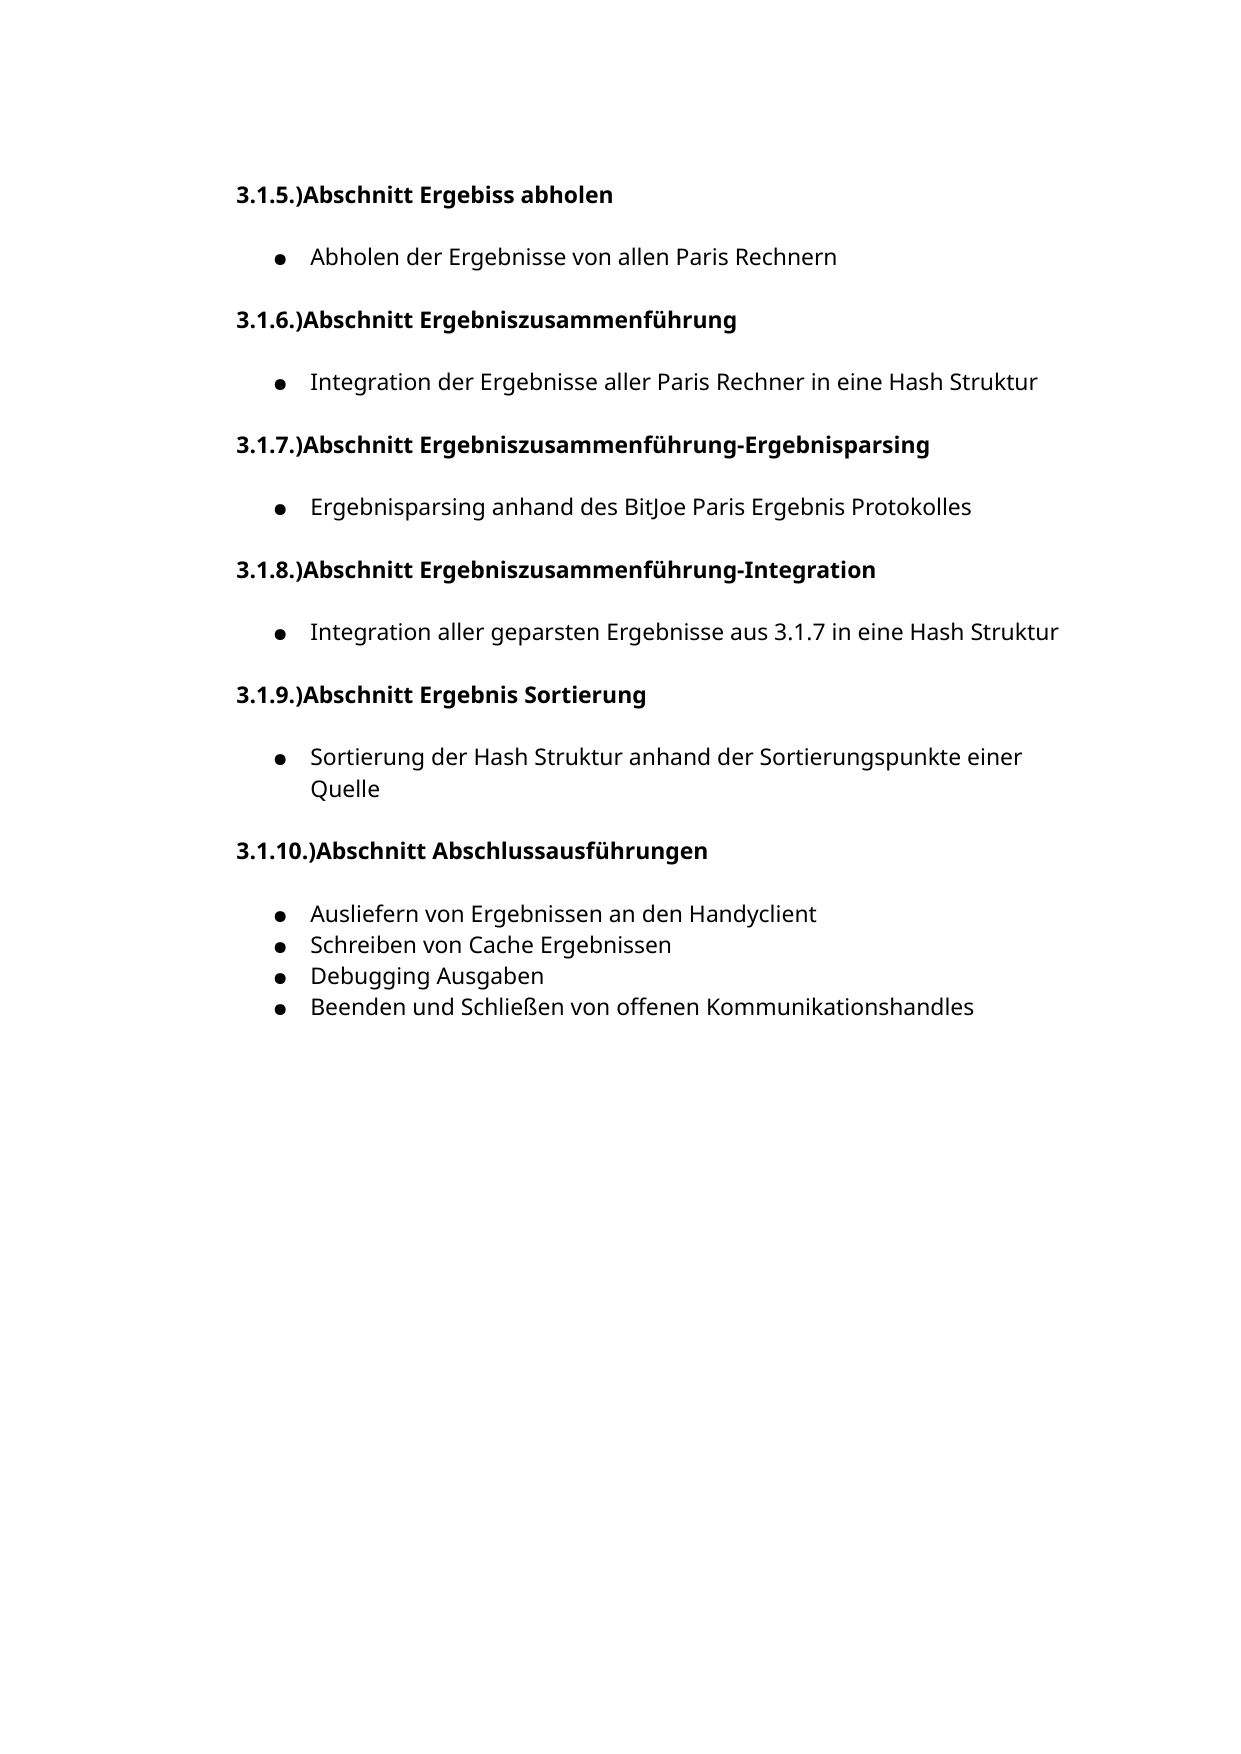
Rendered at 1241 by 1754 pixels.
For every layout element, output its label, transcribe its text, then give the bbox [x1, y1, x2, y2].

text 3.1.8.)Abschnitt Ergebniszusammenführung-Integration [236, 554, 1093, 585]
list Beenden und Schließen von offenen Kommunikationshandles [273, 991, 1093, 1023]
text 3.1.7.)Abschnitt Ergebniszusammenführung-Ergebnisparsing [236, 429, 1093, 460]
list Sortierung der Hash Struktur anhand der Sortierungspunkte einer Quelle [273, 741, 1093, 804]
list Schreiben von Cache Ergebnissen [273, 929, 1093, 960]
list Integration der Ergebnisse aller Paris Rechner in eine Hash Struktur [273, 366, 1093, 398]
text 3.1.10.)Abschnitt Abschlussausführungen [236, 835, 1093, 866]
list Integration aller geparsten Ergebnisse aus 3.1.7 in eine Hash Struktur [273, 616, 1093, 648]
list Debugging Ausgaben [273, 960, 1093, 991]
text 3.1.6.)Abschnitt Ergebniszusammenführung [236, 304, 1093, 335]
text 3.1.5.)Abschnitt Ergebiss abholen [236, 179, 1093, 210]
list Ausliefern von Ergebnissen an den Handyclient [273, 898, 1093, 929]
list Ergebnisparsing anhand des BitJoe Paris Ergebnis Protokolles [273, 491, 1093, 523]
text 3.1.9.)Abschnitt Ergebnis Sortierung [236, 679, 1093, 710]
list Abholen der Ergebnisse von allen Paris Rechnern [273, 241, 1093, 273]
